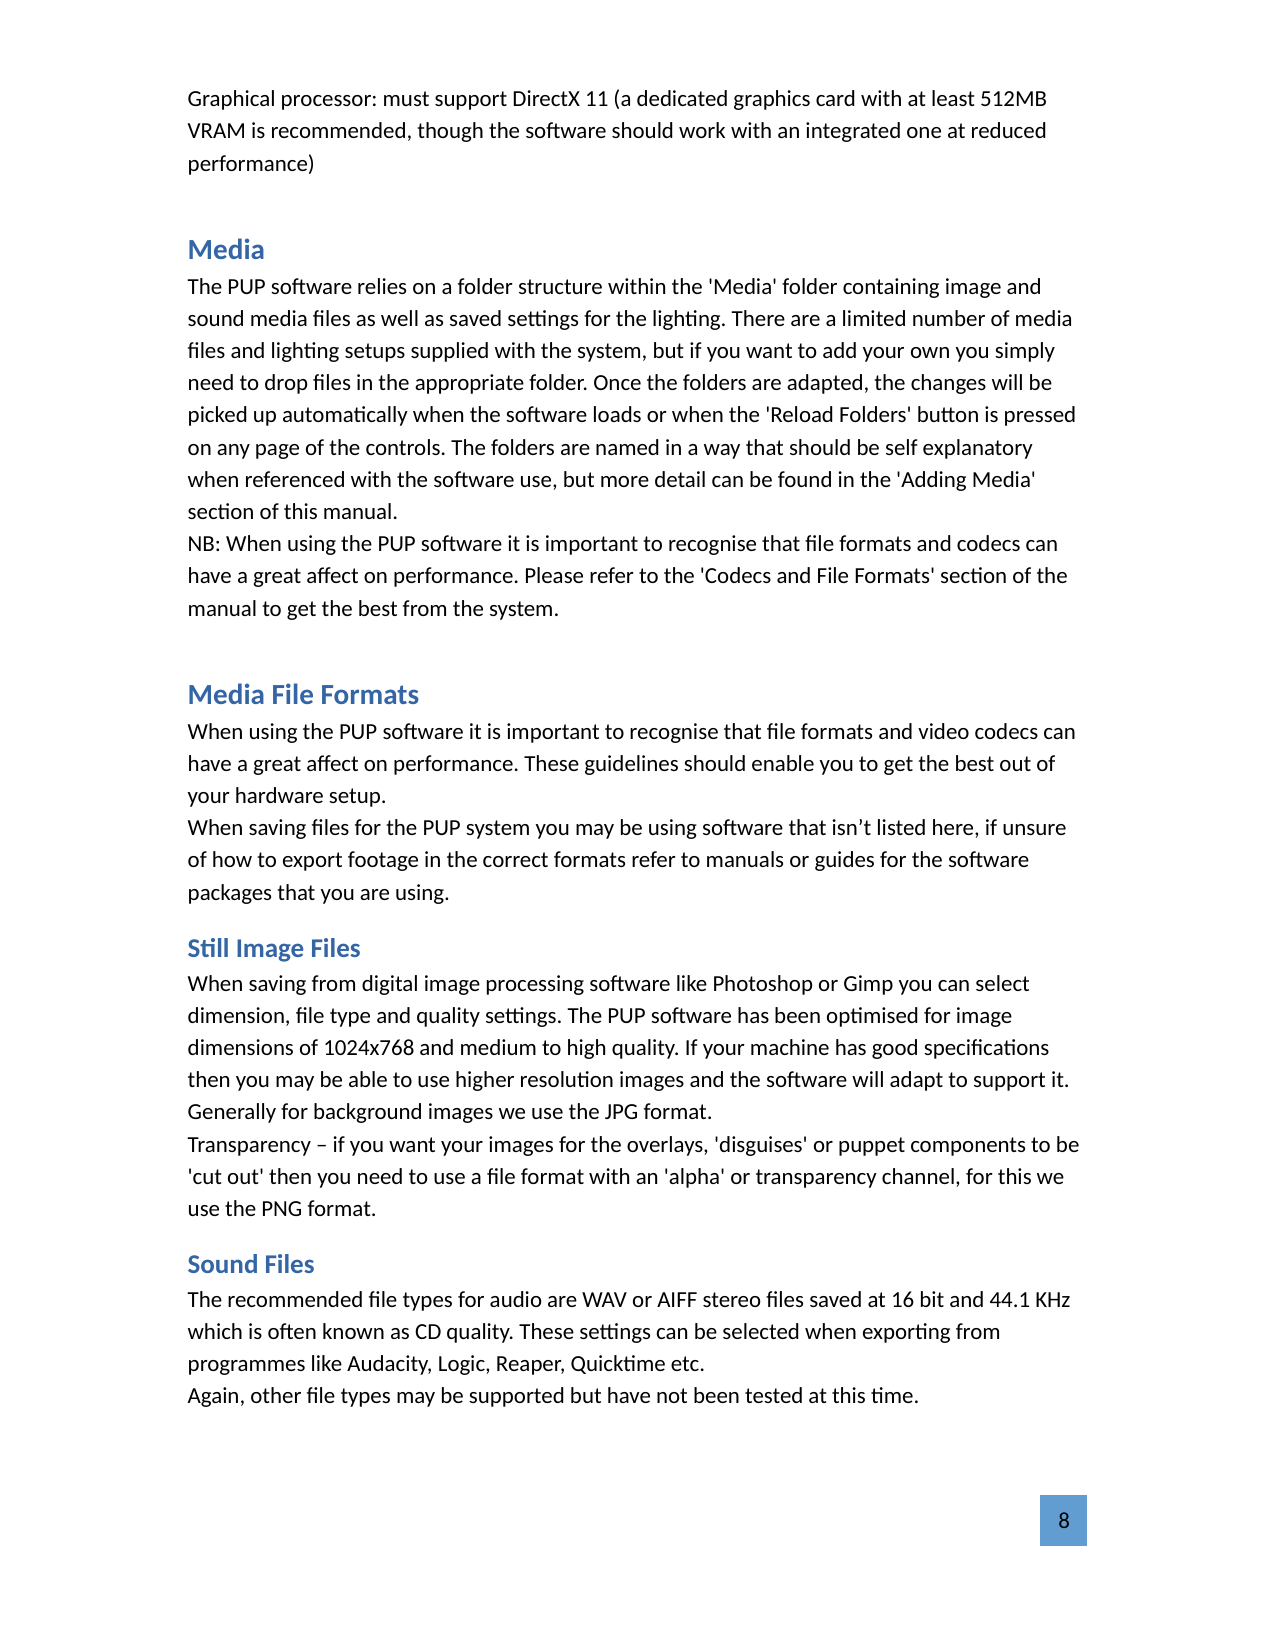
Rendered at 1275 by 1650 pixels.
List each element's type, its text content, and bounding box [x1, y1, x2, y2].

text The recommended file types for audio are WAV or AIFF stereo files saved at 16 bit and 44.1 KHz which is often known as CD quality. These settings can be selected when exporting from programmes like Audacity, Logic, Reaper, Quicktime etc. [187, 1285, 1087, 1377]
text When saving from digital image processing software like Photoshop or Gimp you can select dimension, file type and quality settings. The PUP software has been optimised for image dimensions of 1024x768 and medium to high quality. If your machine has good specifications then you may be able to use higher resolution images and the software will adapt to support it. Generally for background images we use the JPG format. [187, 969, 1087, 1126]
subtitle Sound Files [187, 1247, 1087, 1280]
text Again, other file types may be supported but have not been tested at this time. [187, 1382, 1087, 1409]
subtitle Media [187, 231, 1087, 267]
subtitle Media File Formats [187, 676, 1087, 712]
text NB: When using the PUP software it is important to recognise that file formats and codecs can have a great affect on performance. Please refer to the 'Codecs and File Formats' section of the manual to get the best from the system. [187, 529, 1087, 622]
text When saving files for the PUP system you may be using software that isn’t listed here, if unsure of how to export footage in the correct formats refer to manuals or guides for the software packages that you are using. [187, 813, 1087, 906]
text The PUP software relies on a folder structure within the 'Media' folder containing image and sound media files as well as saved settings for the lighting. There are a limited number of media files and lighting setups supplied with the system, but if you want to add your own you simply need to drop files in the appropriate folder. Once the folders are adapted, the changes will be picked up automatically when the software loads or when the 'Reload Folders' button is pressed on any page of the controls. The folders are named in a way that should be self explanatory when referenced with the software use, but more detail can be found in the 'Adding Media' section of this manual. [187, 272, 1087, 525]
subtitle Still Image Files [187, 931, 1087, 964]
text Graphical processor: must support DirectX 11 (a dedicated graphics card with at least 512MB VRAM is recommended, though the software should work with an integrated one at reduced performance) [187, 84, 1087, 177]
text Transparency – if you want your images for the overlays, 'disguises' or puppet components to be 'cut out' then you need to use a file format with an 'alpha' or transparency channel, for this we use the PNG format. [187, 1130, 1087, 1222]
text When using the PUP software it is important to recognise that file formats and video codecs can have a great affect on performance. These guidelines should enable you to get the best out of your hardware setup. [187, 717, 1087, 809]
